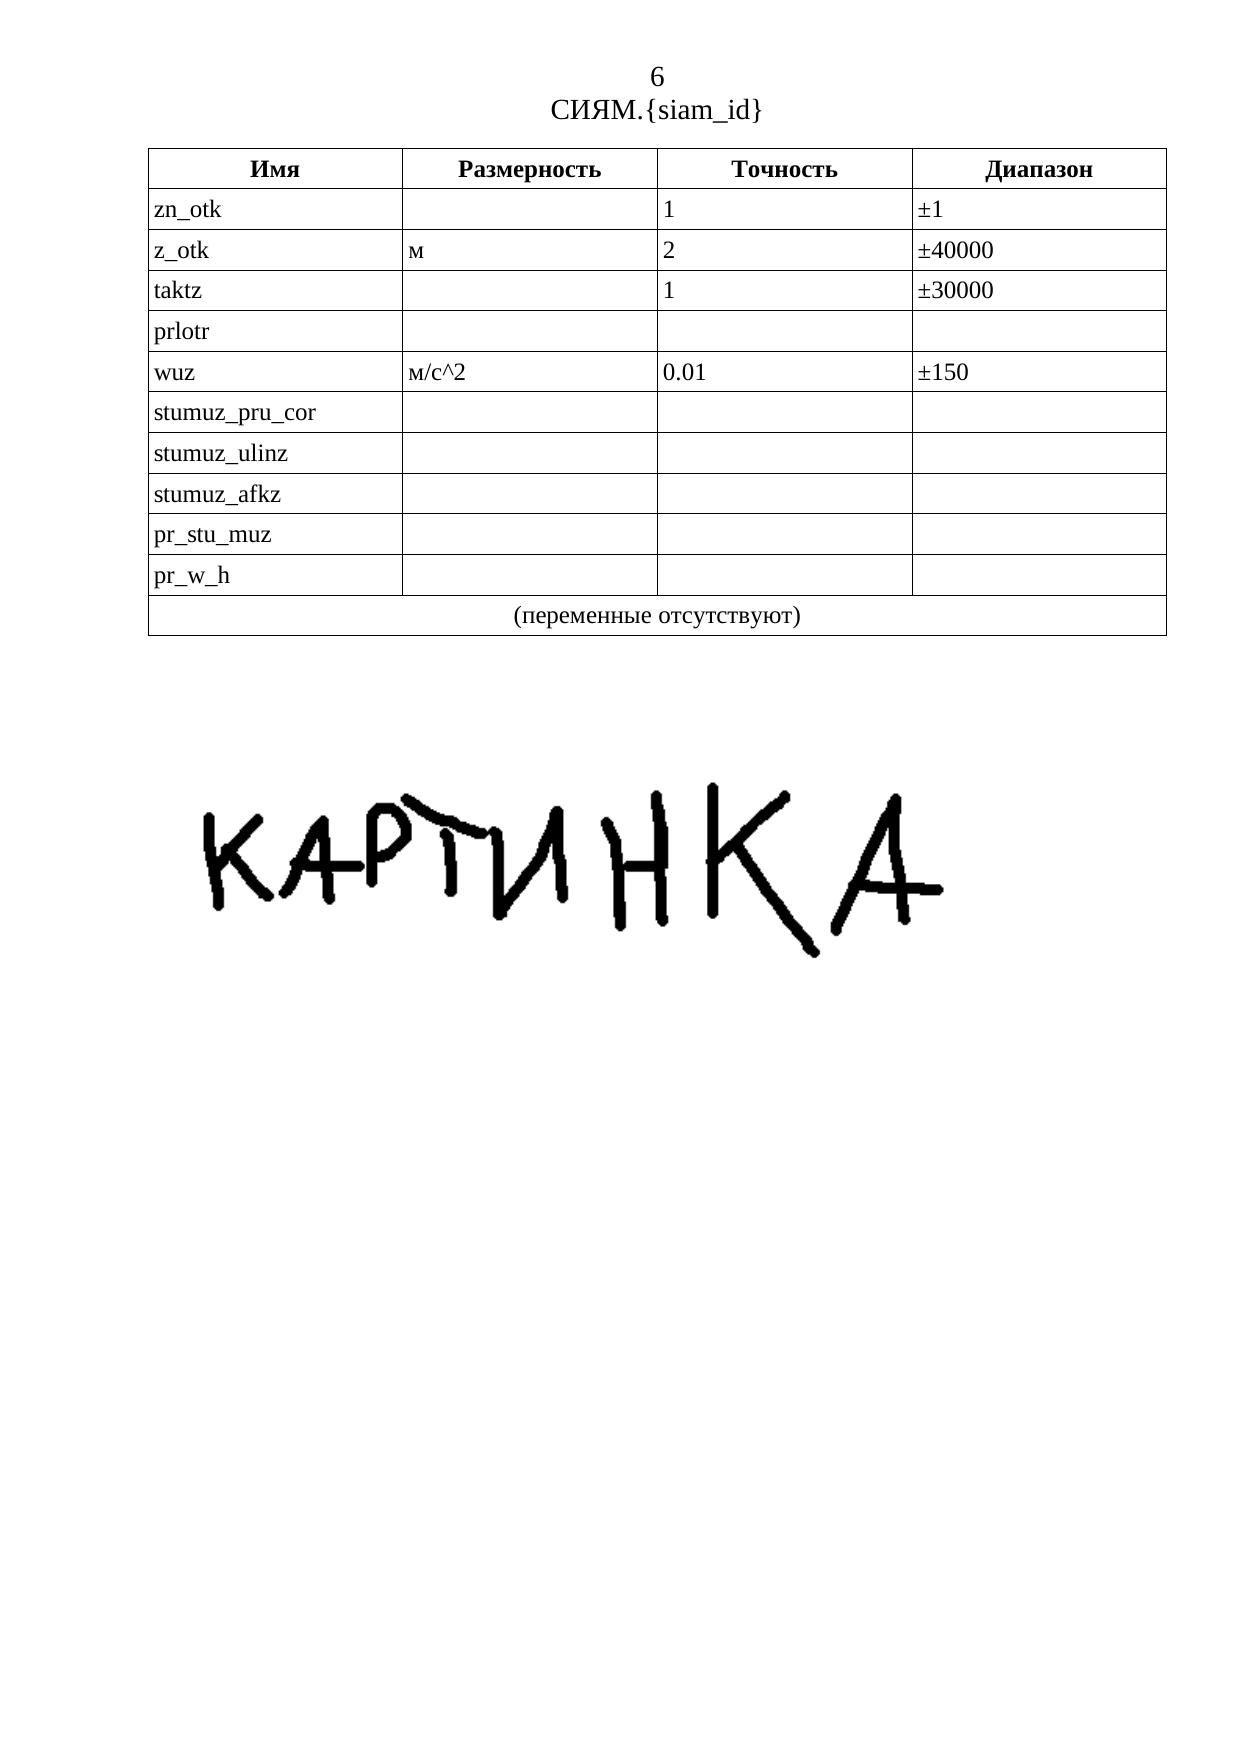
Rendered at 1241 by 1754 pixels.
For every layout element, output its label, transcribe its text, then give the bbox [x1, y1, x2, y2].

table_cell (переменные отсутствуют) [149, 596, 1166, 635]
table_cell [403, 271, 657, 310]
table_cell 0.01 [658, 352, 912, 391]
table_cell pr_w_h [149, 555, 402, 594]
table_cell [913, 392, 1166, 432]
table_cell z_otk [149, 230, 402, 269]
table_cell [403, 392, 657, 432]
table_cell [658, 392, 912, 432]
table_cell [658, 433, 912, 473]
table_cell [403, 514, 657, 554]
table_cell [658, 555, 912, 594]
table_cell [913, 433, 1166, 473]
table_cell 2 [658, 230, 912, 269]
table_cell [403, 555, 657, 594]
table_cell [403, 311, 657, 351]
table_cell taktz [149, 271, 402, 310]
picture [157, 664, 1158, 1465]
table_cell ±30000 [913, 271, 1166, 310]
table_cell [913, 311, 1166, 351]
table_header Диапазон [913, 149, 1166, 188]
table_cell ±1 [913, 189, 1166, 229]
table_cell [403, 189, 657, 229]
table_cell ±150 [913, 352, 1166, 391]
table_cell stumuz_afkz [149, 474, 402, 513]
table_cell [913, 555, 1166, 594]
table_cell [403, 474, 657, 513]
table_cell 1 [658, 189, 912, 229]
table_cell м/с^2 [403, 352, 657, 391]
table_cell [913, 474, 1166, 513]
table_cell [913, 514, 1166, 554]
table_cell м [403, 230, 657, 269]
table_cell stumuz_pru_cor [149, 392, 402, 432]
table_cell zn_otk [149, 189, 402, 229]
table_cell ±40000 [913, 230, 1166, 269]
table_cell 1 [658, 271, 912, 310]
table_cell [658, 474, 912, 513]
table_cell pr_stu_muz [149, 514, 402, 554]
table_cell wuz [149, 352, 402, 391]
table_header Размерность [403, 149, 657, 188]
table_cell [403, 433, 657, 473]
table_cell stumuz_ulinz [149, 433, 402, 473]
table_cell [658, 514, 912, 554]
table_cell prlotr [149, 311, 402, 351]
table_cell [658, 311, 912, 351]
table_header Имя [149, 149, 402, 188]
table_header Точность [658, 149, 912, 188]
